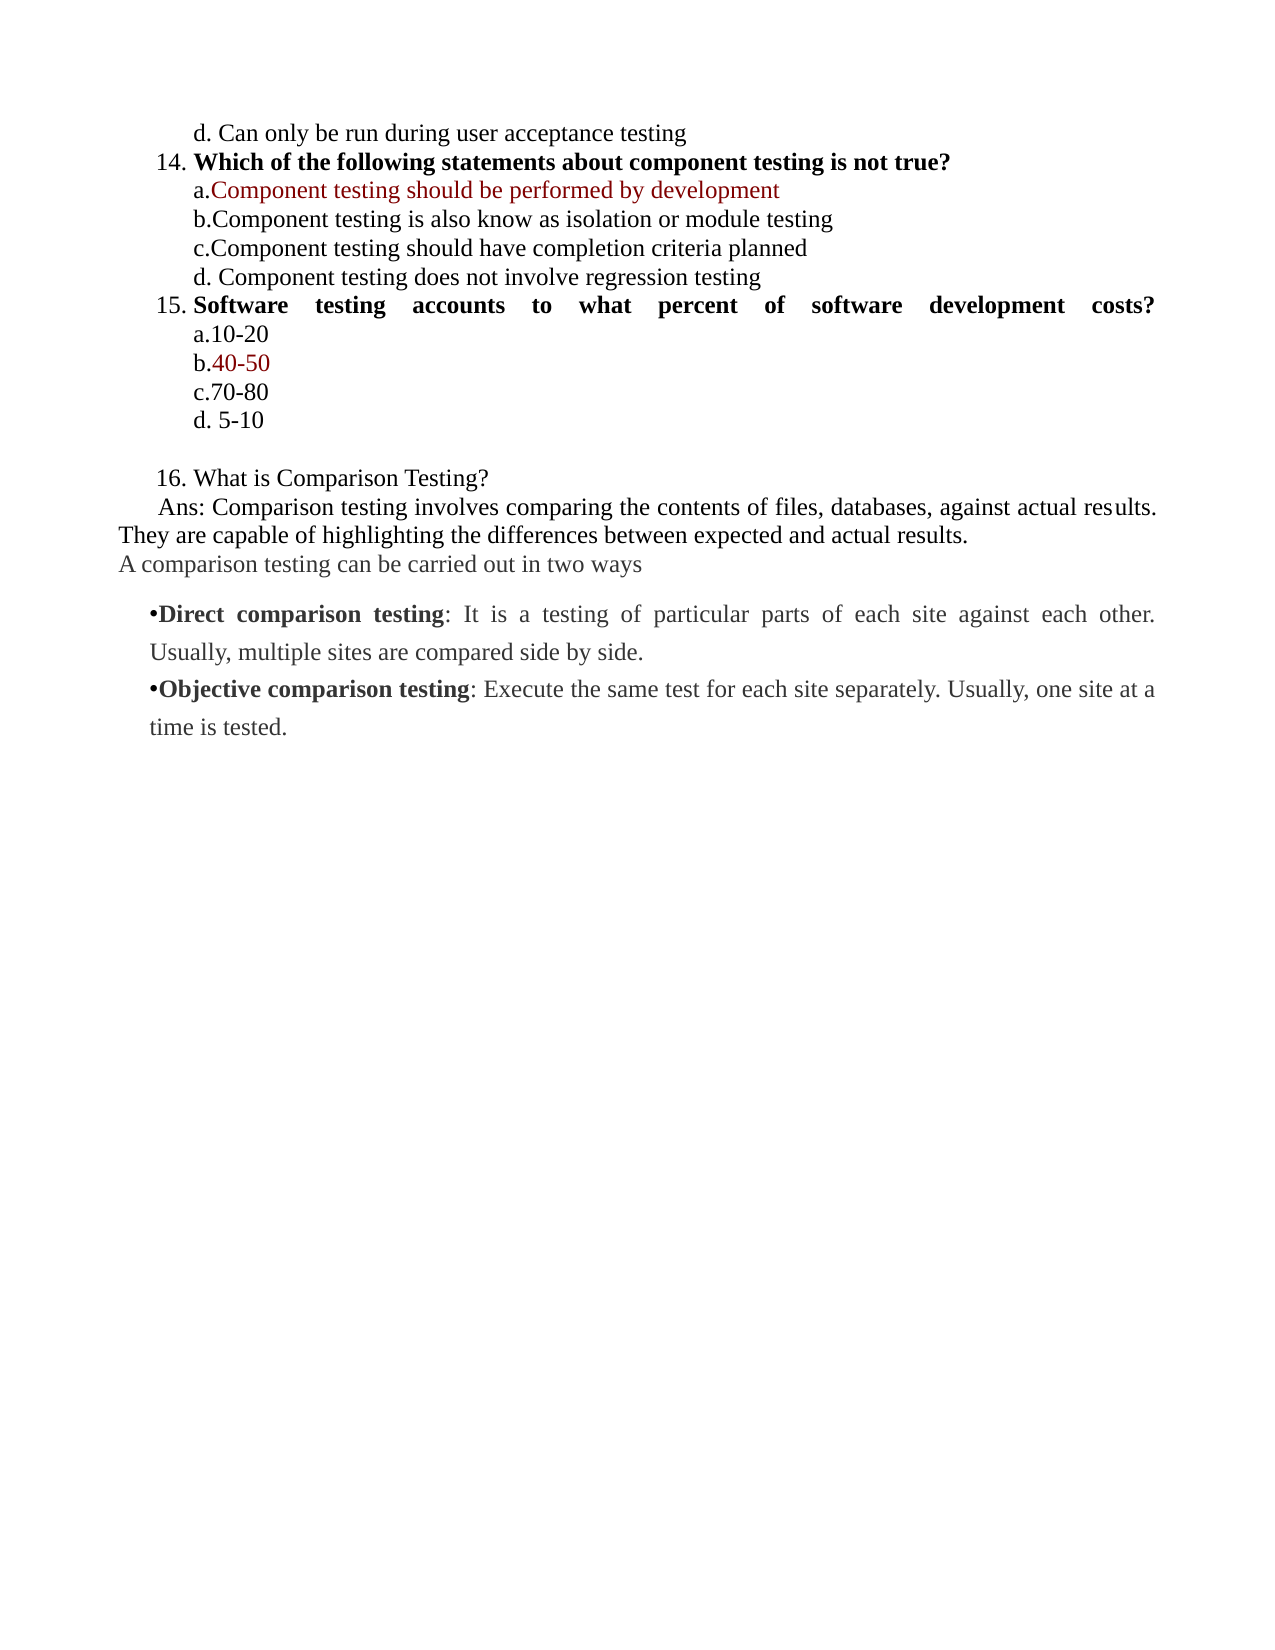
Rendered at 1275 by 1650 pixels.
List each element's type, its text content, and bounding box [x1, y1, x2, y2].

list What is Comparison Testing? [156, 463, 1157, 492]
list Which of the following statements about component testing is not true? a.Component testing should be performed by development b.Component testing is also know as isolation or module testing c.Component testing should have completion criteria planned d. Component testing does not involve regression testing [156, 147, 1157, 291]
list Software testing accounts to what percent of software development costs? a.10-20 b.40-50 c.70-80 d. 5-10 [156, 291, 1157, 434]
list d. Can only be run during user acceptance testing [156, 118, 1157, 147]
list Objective comparison testing: Execute the same test for each site separately. Usually, one site at a time is tested. [118, 666, 1157, 741]
text A comparison testing can be carried out in two ways [118, 549, 1157, 578]
list Direct comparison testing: It is a testing of particular parts of each site against each other. Usually, multiple sites are compared side by side. [118, 591, 1157, 666]
text Ans: Comparison testing involves comparing the contents of files, databases, against actual results. They are capable of highlighting the differences between expected and actual results. [118, 492, 1157, 549]
